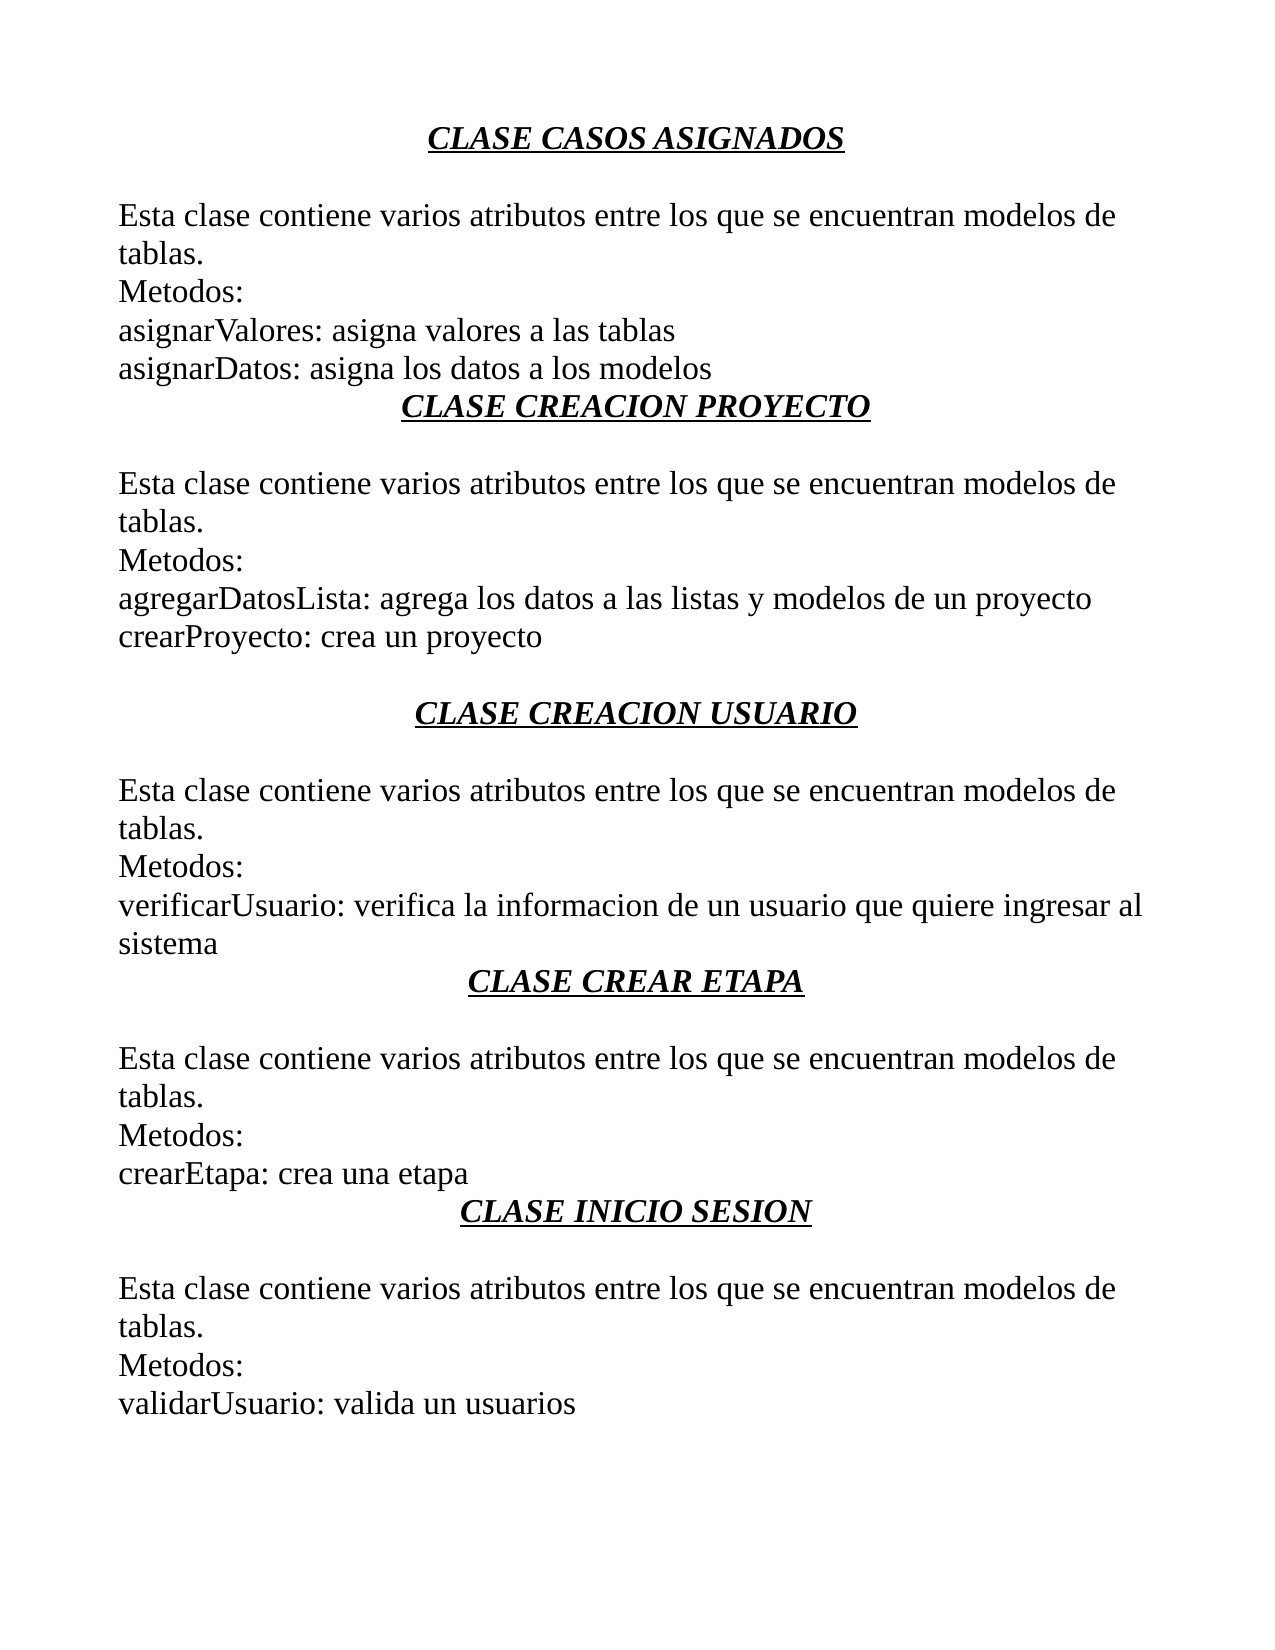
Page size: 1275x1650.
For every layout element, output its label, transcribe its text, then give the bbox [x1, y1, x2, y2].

text Esta clase contiene varios atributos entre los que se encuentran modelos de tablas. [118, 1038, 1157, 1115]
text asignarDatos: asigna los datos a los modelos [118, 348, 1157, 386]
text Esta clase contiene varios atributos entre los que se encuentran modelos de tablas. [118, 770, 1157, 846]
text CLASE INICIO SESION [118, 1191, 1157, 1230]
text Esta clase contiene varios atributos entre los que se encuentran modelos de tablas. [118, 1268, 1157, 1345]
text CLASE CREACION USUARIO [118, 693, 1157, 731]
text Metodos: [118, 1115, 1157, 1153]
text Esta clase contiene varios atributos entre los que se encuentran modelos de tablas. [118, 195, 1157, 271]
text CLASE CREAR ETAPA [118, 961, 1157, 1000]
text agregarDatosLista: agrega los datos a las listas y modelos de un proyecto [118, 578, 1157, 616]
text verificarUsuario: verifica la informacion de un usuario que quiere ingresar al sistema [118, 885, 1157, 961]
text crearProyecto: crea un proyecto [118, 616, 1157, 655]
text Esta clase contiene varios atributos entre los que se encuentran modelos de tablas. [118, 463, 1157, 540]
text asignarValores: asigna valores a las tablas [118, 310, 1157, 348]
text CLASE CREACION PROYECTO [118, 386, 1157, 425]
text Metodos: [118, 540, 1157, 578]
text Metodos: [118, 846, 1157, 885]
text Metodos: [118, 271, 1157, 310]
text Metodos: [118, 1345, 1157, 1383]
text validarUsuario: valida un usuarios [118, 1383, 1157, 1421]
text crearEtapa: crea una etapa [118, 1153, 1157, 1191]
text CLASE CASOS ASIGNADOS [118, 118, 1157, 156]
